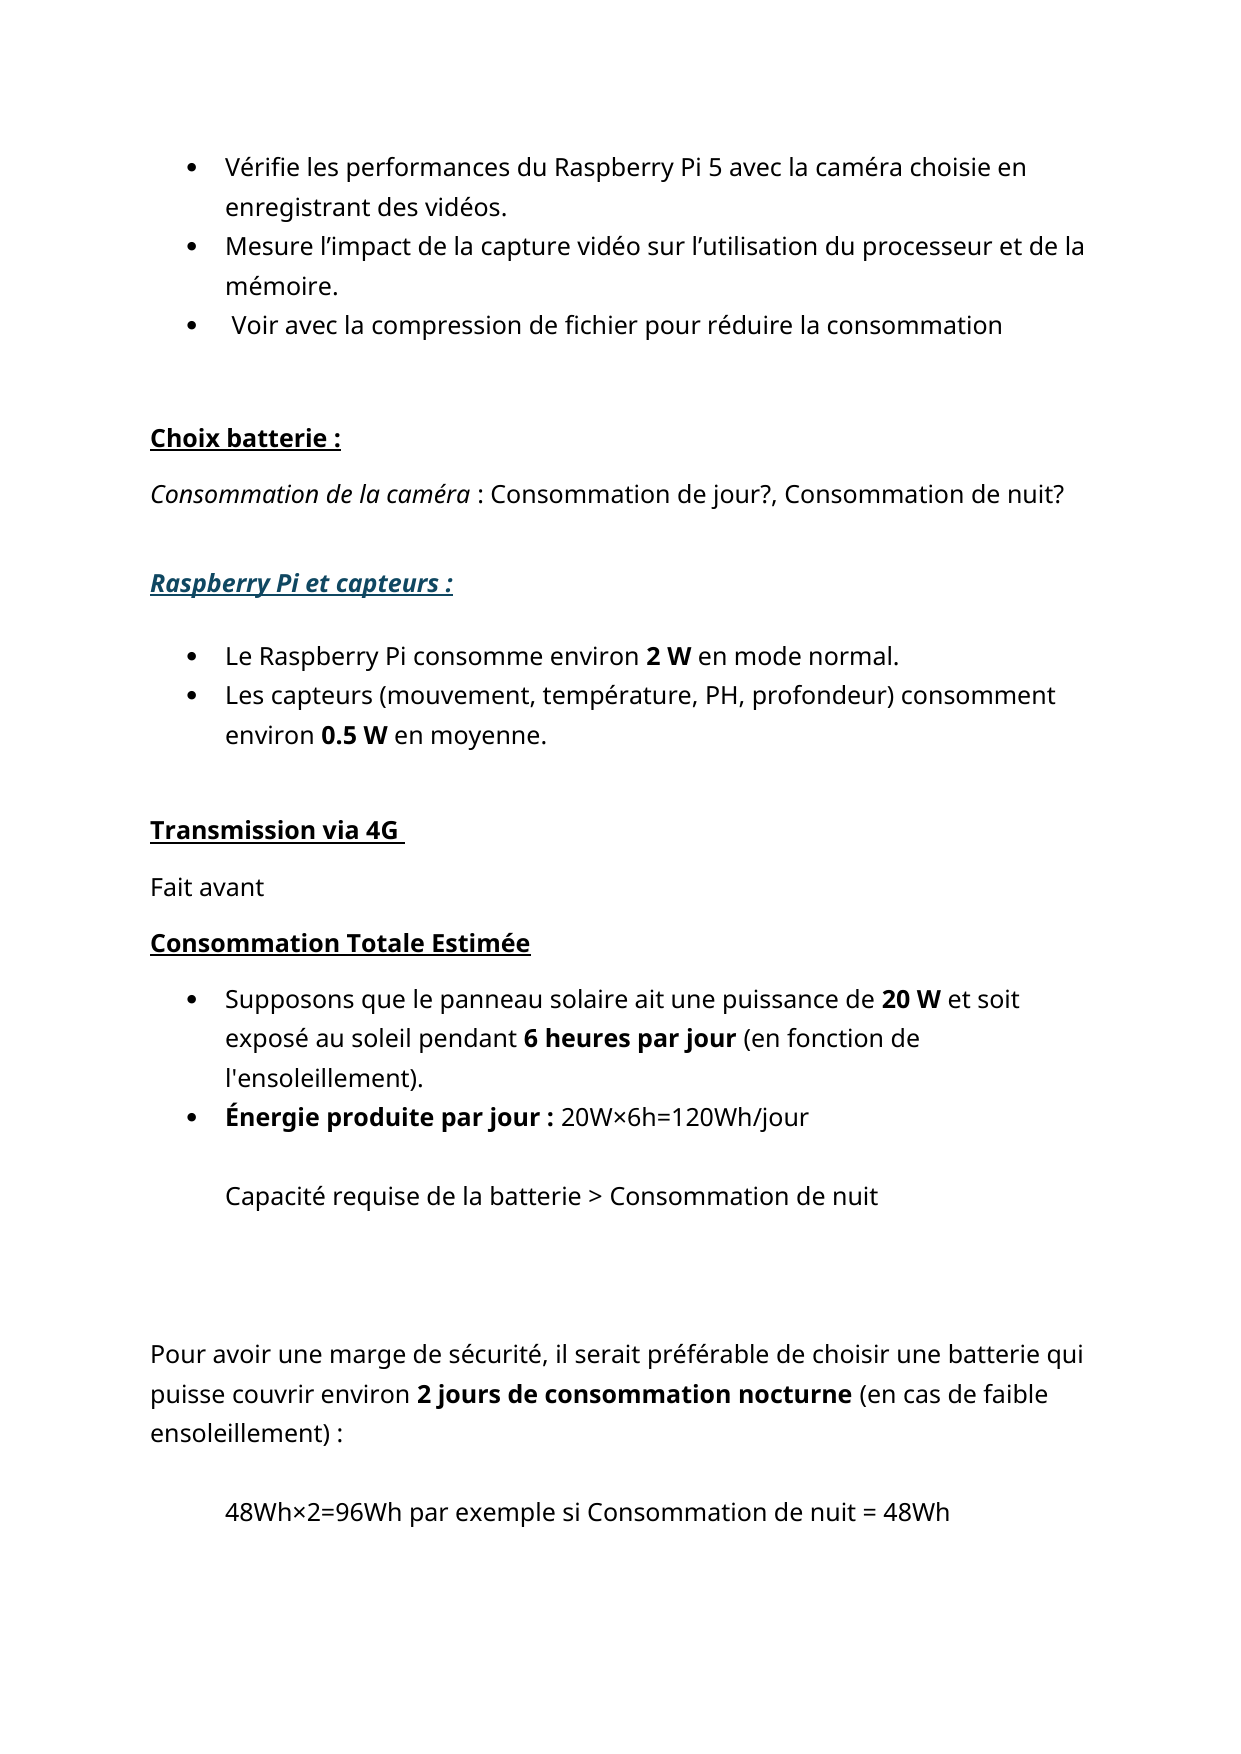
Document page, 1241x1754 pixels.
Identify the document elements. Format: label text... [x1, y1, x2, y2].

text Fait avant [150, 869, 1090, 903]
list Énergie produite par jour : 20W×6h=120Wh/jour [187, 1100, 1090, 1134]
text Pour avoir une marge de sécurité, il serait préférable de choisir une batterie qui puisse couvrir environ 2 jours de consommation nocturne (en cas de faible ensoleillement) : [150, 1337, 1090, 1450]
list Mesure l’impact de la capture vidéo sur l’utilisation du processeur et de la mémoire. [187, 229, 1090, 302]
text Choix batterie : [150, 420, 1090, 454]
list Vérifie les performances du Raspberry Pi 5 avec la caméra choisie en enregistrant des vidéos. [187, 150, 1090, 223]
text Consommation Totale Estimée [150, 925, 1090, 959]
list Supposons que le panneau solaire ait une puissance de 20 W et soit exposé au soleil pendant 6 heures par jour (en fonction de l'ensoleillement). [187, 981, 1090, 1094]
list Le Raspberry Pi consomme environ 2 W en mode normal. [187, 638, 1090, 672]
list Capacité requise de la batterie > Consommation de nuit [225, 1179, 1090, 1213]
list Voir avec la compression de fichier pour réduire la consommation [187, 308, 1090, 342]
text Consommation de la caméra : Consommation de jour?, Consommation de nuit? [150, 476, 1090, 510]
list Les capteurs (mouvement, température, PH, profondeur) consomment environ 0.5 W en moyenne. [187, 678, 1090, 751]
list 48Wh×2=96Wh par exemple si Consommation de nuit = 48Wh [225, 1495, 1090, 1529]
text Transmission via 4G [150, 813, 1090, 847]
subtitle Raspberry Pi et capteurs : [150, 566, 1090, 600]
